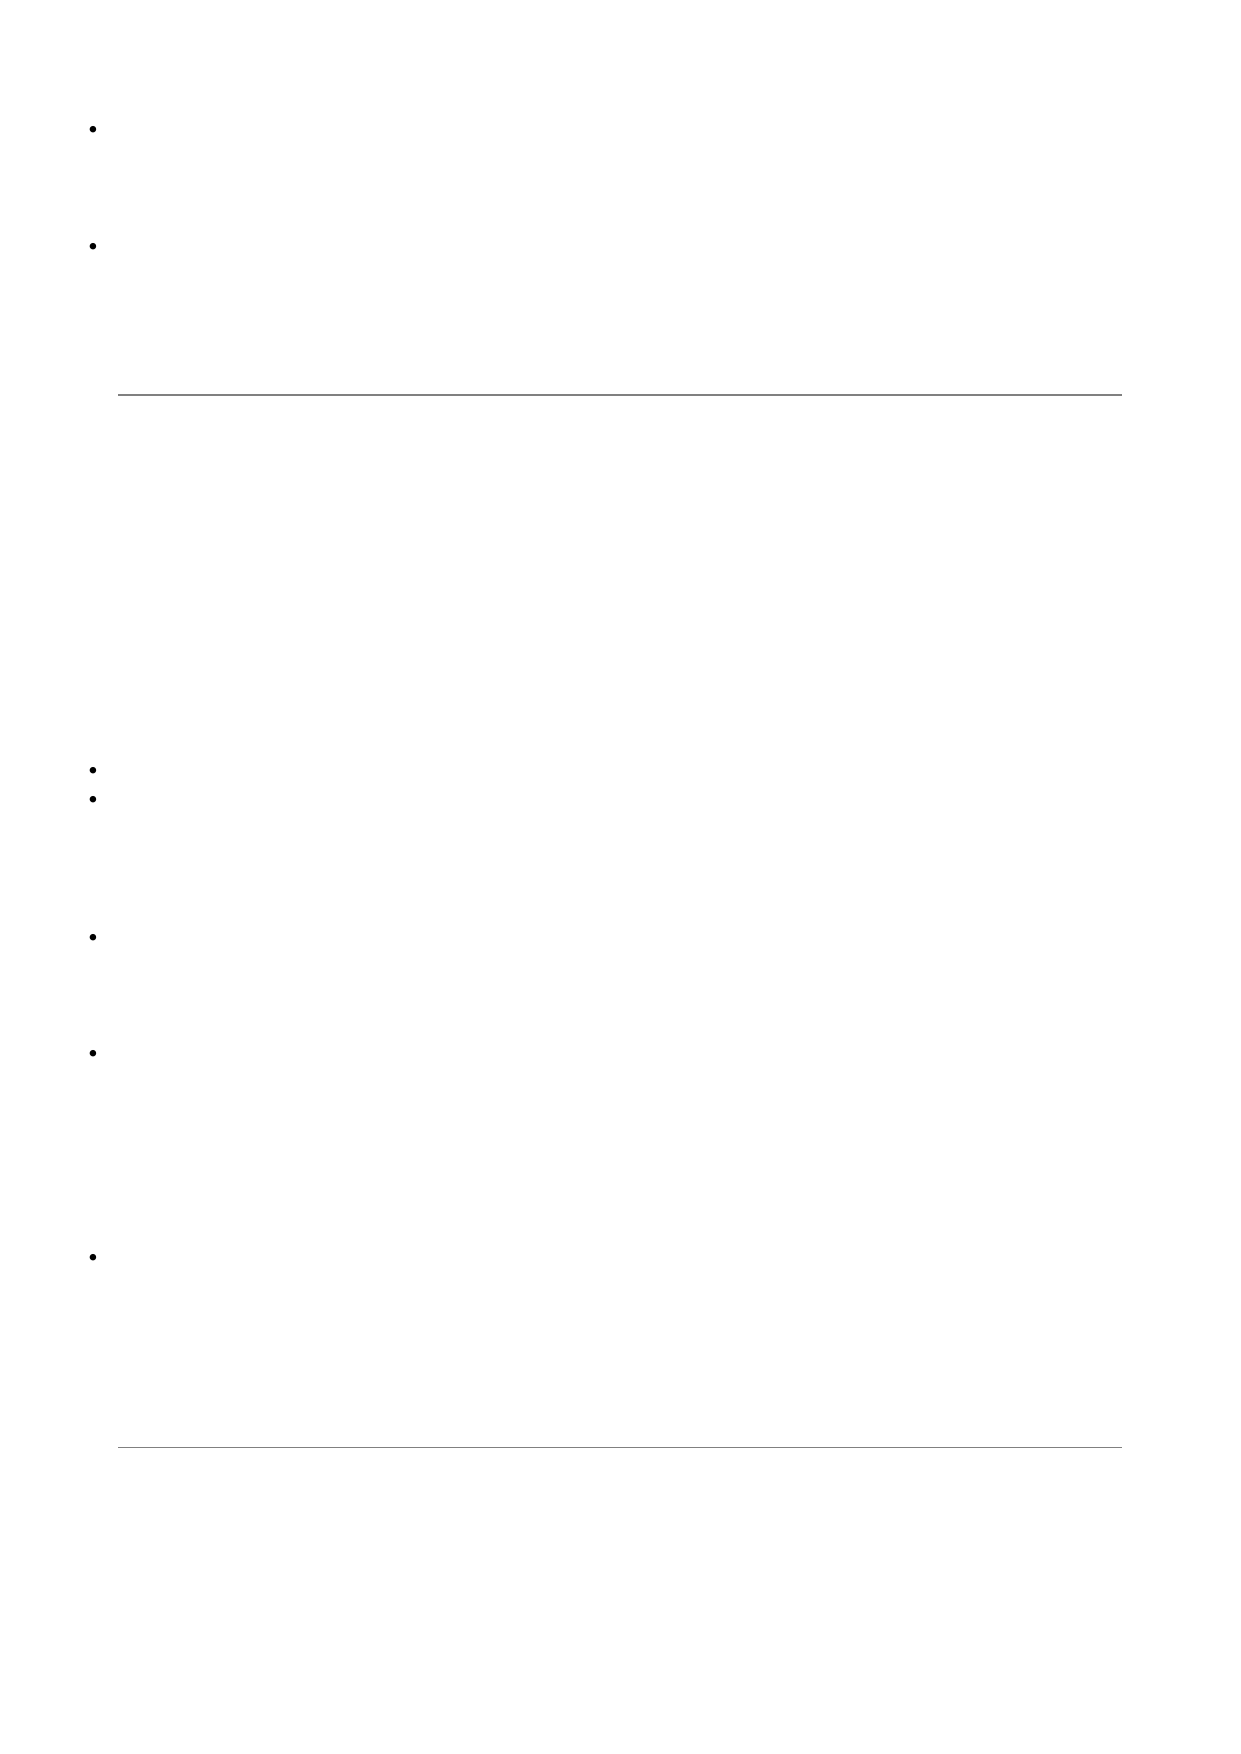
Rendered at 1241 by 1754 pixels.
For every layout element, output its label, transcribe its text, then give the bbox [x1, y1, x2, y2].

list Clasificar orbitales moleculares (simetría s, p, etc.). [118, 1317, 1122, 1342]
list Teoría de Grupos y Simetría: Este es un puente elegante y profundo. La simetría del potencial en un átomo (simetría esférica) se describe con el grupo de rotaciones SO(3). Los estados cuánticos de los electrones (orbitales s, p, d, f) se clasifican directamente por sus propiedades de transformación bajo este grupo. Los números cuánticos (n, l, m_l) emergen de esta simetría. Es un ejemplo perfecto de cómo una estructura abstracta (la teoría de grupos) une la física del sistema con sus propiedades químicas observables. [118, 234, 1122, 376]
subtitle 2. La Línea entre Química Atómica y Química Molecular (Química Propiamente Dichas) [118, 474, 1122, 568]
list Teoría de Orbitales Moleculares (TOM) y Teoría del Enlace de Valencia (TEV): Son las extensiones directas de la mecánica cuántica al dominio molecular. La TOM, en particular, es el marco más poderoso. Nos dice cómo los orbitales atómicos se combinan para formar orbitales moleculares enlazantes y antienlazantes, prediciendo la estabilidad, el orden de enlace y las propiedades magnéticas de las moléculas. [118, 926, 1122, 1039]
list Teoría del Funcional de la Densidad (DFT): ¡Tu intuición es correctísima! La DFT es el puente computacional por excelencia. Resuelve el problema de los muchos cuerpos (muchos electrones) no mediante la función de onda (que es de 3N variables), sino mediante la densidad electrónica (3 variables). Esto la hace computacionalmente viable para sistemas de tamaño químico (cientos a miles de átomos). Es el "isomorfo práctico" de la QM para química. La Mecánica Estadística se conecta aquí para pasar de la descripción de una molécula a un conjunto de moléculas (gas, líquido), calculando propiedades termodinámicas (como la energía libre) a partir de los resultados de la DFT o QM. [118, 1042, 1122, 1242]
text Los Puentes Teóricos Principales: [118, 872, 1122, 897]
list Lado Atómico: Orbitales atómicos, estados de energía de átomos individuales. [118, 759, 1122, 785]
list Analizar los modos vibracionales de una molécula en Espectroscopía IR y Raman. Es un puente que conecta la estructura geométrica con las propiedades espectroscópicas observables. [118, 1375, 1122, 1429]
list Lado Molecular: Orbitales moleculares, enlaces covalentes, iónicos y metálicos, geometría molecular, energía de enlace. [118, 788, 1122, 843]
list La Ecuación de Schrödinger y la Mecánica Cuántica de Átomos Polielectrónicos: Es el puente fundamental. Aunque no tiene solución analítica exacta para átomos con más de un electrón, las aproximaciones (como el método de campo autoconsistente (SCF) de Hartree-Fock) nos permiten calcular las funciones de onda atómicas y sus energías. Esto explica cuantitativamente la estructura de capas y la base de la periodicidad. [118, 118, 1122, 231]
list Predecir si una transición electrónica está "permitida" o "prohibida" (reglas de selección). [118, 1346, 1122, 1371]
list Teoría de Grupos en Química Molecular: Aquí, la simetría del núcleo molecular define un grupo puntual de simetría. Esto nos permite: [118, 1246, 1122, 1301]
text ¿Dónde trazamos la línea? La línea se cruza con la formación del primer enlace químico. La Química Atómica se preocupa por átomos aislados. La Química Molecular nace cuando los orbitales de valencia de dos o más átomos se superponen y se mezclan, dando lugar a un nuevo estado cuantizado deslocalizado: una molécula. [118, 618, 1122, 730]
